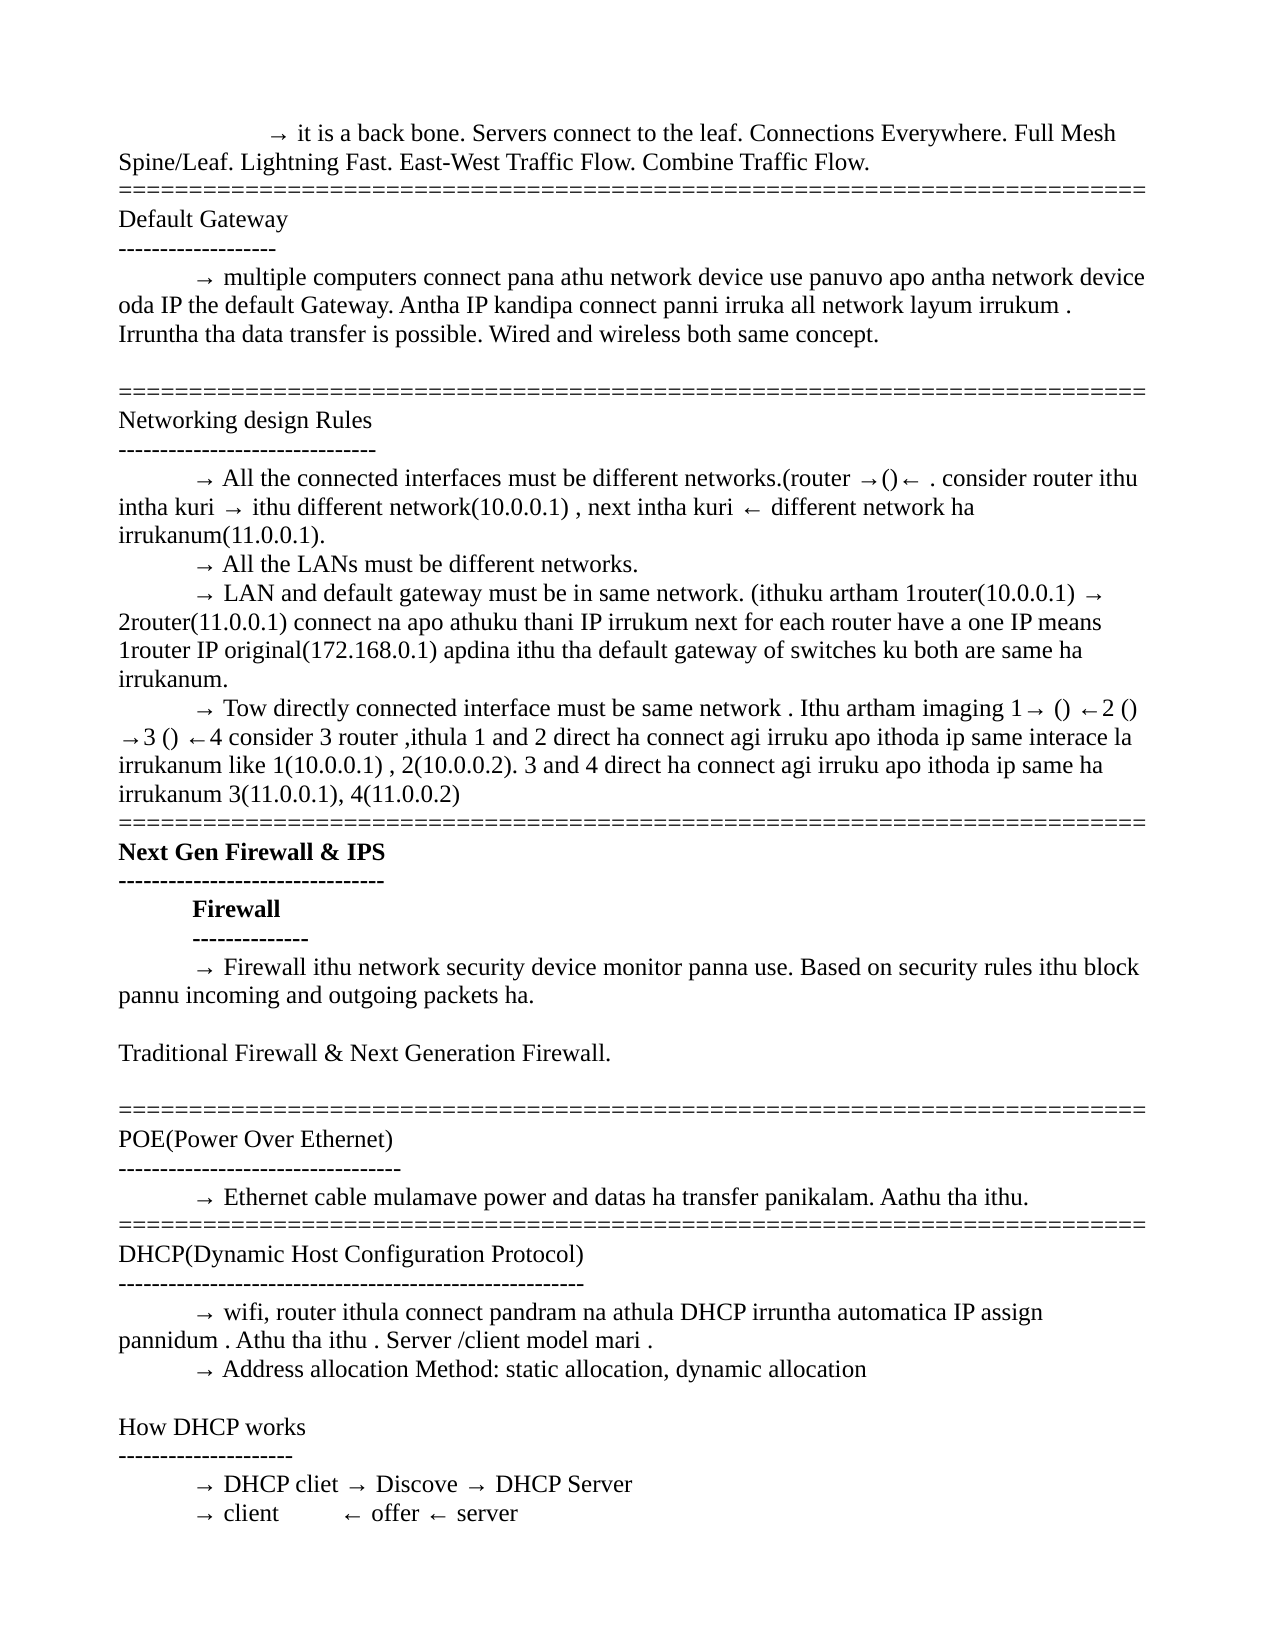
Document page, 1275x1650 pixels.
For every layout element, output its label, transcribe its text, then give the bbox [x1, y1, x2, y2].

text ---------------------------------- [118, 1153, 1157, 1182]
text Next Gen Firewall & IPS [118, 837, 1157, 866]
text ========================================================================= [118, 808, 1157, 837]
text ------------------- [118, 233, 1157, 262]
text POE(Power Over Ethernet) [118, 1124, 1157, 1153]
text -------------- [118, 923, 1157, 952]
text ========================================================================= [118, 1211, 1157, 1239]
text → DHCP cliet → Discove → DHCP Server [118, 1469, 1157, 1498]
text Traditional Firewall & Next Generation Firewall. [118, 1038, 1157, 1067]
text Firewall [118, 894, 1157, 923]
text Networking design Rules [118, 406, 1157, 434]
text → Ethernet cable mulamave power and datas ha transfer panikalam. Aathu tha ithu. [118, 1182, 1157, 1211]
text → LAN and default gateway must be in same network. (ithuku artham 1router(10.0.0.1) → 2router(11.0.0.1) connect na apo athuku thani IP irrukum next for each router have a one IP means 1router IP original(172.168.0.1) apdina ithu tha default gateway of switches ku both are same ha irrukanum. [118, 578, 1157, 693]
text ------------------------------- [118, 434, 1157, 463]
text How DHCP works [118, 1412, 1157, 1441]
text ========================================================================= [118, 1096, 1157, 1124]
text → it is a back bone. Servers connect to the leaf. Connections Everywhere. Full Mesh Spine/Leaf. Lightning Fast. East-West Traffic Flow. Combine Traffic Flow. [118, 118, 1157, 176]
text → client ← offer ← server [118, 1498, 1157, 1527]
text → Firewall ithu network security device monitor panna use. Based on security rules ithu block pannu incoming and outgoing packets ha. [118, 952, 1157, 1009]
text intha kuri → ithu different network(10.0.0.1) , next intha kuri ← different network ha irrukanum(11.0.0.1). [118, 492, 1157, 549]
text DHCP(Dynamic Host Configuration Protocol) [118, 1239, 1157, 1268]
text -------------------------------------------------------- [118, 1268, 1157, 1297]
text ========================================================================= [118, 377, 1157, 406]
text ========================================================================= [118, 176, 1157, 204]
text Default Gateway [118, 204, 1157, 233]
text → multiple computers connect pana athu network device use panuvo apo antha network device oda IP the default Gateway. Antha IP kandipa connect panni irruka all network layum irrukum . Irruntha tha data transfer is possible. Wired and wireless both same concept. [118, 262, 1157, 348]
text → Tow directly connected interface must be same network . Ithu artham imaging 1→ () ←2 () →3 () ←4 consider 3 router ,ithula 1 and 2 direct ha connect agi irruku apo ithoda ip same interace la irrukanum like 1(10.0.0.1) , 2(10.0.0.2). 3 and 4 direct ha connect agi irruku apo ithoda ip same ha irrukanum 3(11.0.0.1), 4(11.0.0.2) [118, 693, 1157, 808]
text → wifi, router ithula connect pandram na athula DHCP irruntha automatica IP assign pannidum . Athu tha ithu . Server /client model mari . [118, 1297, 1157, 1354]
text -------------------------------- [118, 866, 1157, 894]
text → All the LANs must be different networks. [118, 549, 1157, 578]
text → Address allocation Method: static allocation, dynamic allocation [118, 1354, 1157, 1383]
text → All the connected interfaces must be different networks.(router →()← . consider router ithu [118, 463, 1157, 492]
text --------------------- [118, 1441, 1157, 1469]
